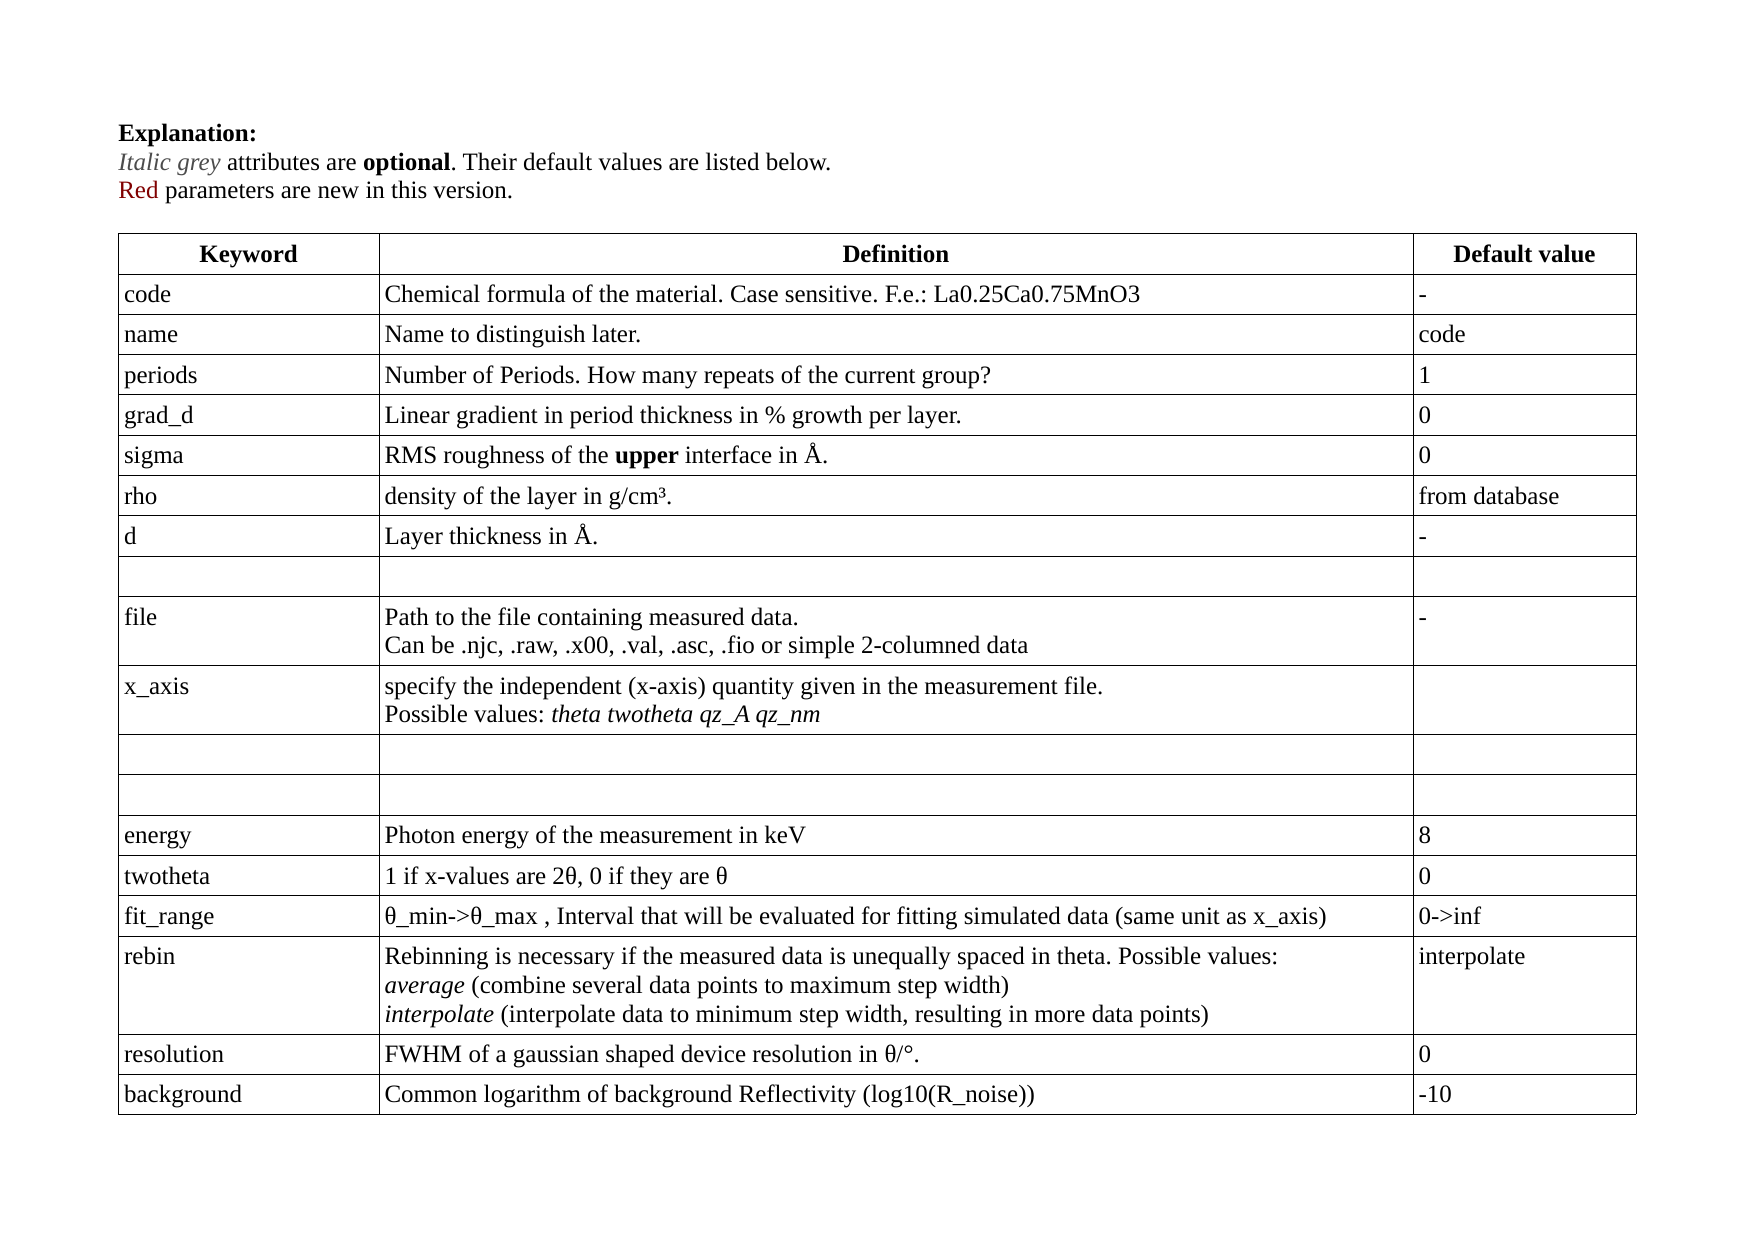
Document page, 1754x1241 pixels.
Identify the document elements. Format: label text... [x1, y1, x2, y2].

table_cell [1414, 557, 1636, 596]
table_cell x_axis [119, 666, 379, 734]
table_cell grad_d [119, 395, 379, 435]
table_cell [119, 775, 379, 815]
table_cell resolution [119, 1035, 379, 1074]
table_cell Name to distinguish later. [380, 315, 1413, 354]
table_cell [1414, 666, 1636, 734]
table_cell - [1414, 597, 1636, 665]
table_cell [380, 735, 1413, 774]
table_cell name [119, 315, 379, 354]
table_cell interpolate [1414, 937, 1636, 1033]
table_cell [380, 557, 1413, 596]
table_cell file [119, 597, 379, 665]
table_cell 0 [1414, 436, 1636, 475]
table_cell energy [119, 816, 379, 855]
table_cell Number of Periods. How many repeats of the current group? [380, 355, 1413, 394]
table_cell Linear gradient in period thickness in % growth per layer. [380, 395, 1413, 435]
table_cell [1414, 735, 1636, 774]
text Italic grey attributes are optional. Their default values are listed below. [118, 147, 1636, 176]
table_cell sigma [119, 436, 379, 475]
table_cell 8 [1414, 816, 1636, 855]
table_cell - [1414, 275, 1636, 314]
table_cell 0->inf [1414, 896, 1636, 936]
table_cell density of the layer in g/cm³. [380, 476, 1413, 515]
table_cell θ_min->θ_max , Interval that will be evaluated for fitting simulated data (same unit as x_axis) [380, 896, 1413, 936]
table_header Default value [1414, 234, 1636, 273]
table_cell Path to the file containing measured data. Can be .njc, .raw, .x00, .val, .asc, .fio or simple 2-columned data [380, 597, 1413, 665]
table_cell 1 if x-values are 2θ, 0 if they are θ [380, 856, 1413, 895]
table_cell fit_range [119, 896, 379, 936]
table_cell code [119, 275, 379, 314]
table_cell Chemical formula of the material. Case sensitive. F.e.: La0.25Ca0.75MnO3 [380, 275, 1413, 314]
table_cell 0 [1414, 1035, 1636, 1074]
table_cell [380, 775, 1413, 815]
table_cell Common logarithm of background Reflectivity (log10(R_noise)) [380, 1075, 1413, 1114]
table_cell FWHM of a gaussian shaped device resolution in θ/°. [380, 1035, 1413, 1074]
table_cell d [119, 516, 379, 556]
table_cell rebin [119, 937, 379, 1033]
table_cell RMS roughness of the upper interface in Å. [380, 436, 1413, 475]
table_cell -10 [1414, 1075, 1636, 1114]
table_cell from database [1414, 476, 1636, 515]
table_cell [1414, 775, 1636, 815]
table_cell [119, 557, 379, 596]
table_header Definition [380, 234, 1413, 273]
text Explanation: [118, 118, 1636, 147]
table_header Keyword [119, 234, 379, 273]
table_cell code [1414, 315, 1636, 354]
text Red parameters are new in this version. [118, 176, 1636, 204]
table_cell background [119, 1075, 379, 1114]
table_cell 1 [1414, 355, 1636, 394]
table_cell 0 [1414, 856, 1636, 895]
table_cell 0 [1414, 395, 1636, 435]
table_cell [119, 735, 379, 774]
table_cell periods [119, 355, 379, 394]
table_cell specify the independent (x-axis) quantity given in the measurement file. Possible values: theta twotheta qz_A qz_nm [380, 666, 1413, 734]
table_cell Rebinning is necessary if the measured data is unequally spaced in theta. Possible values: average (combine several data points to maximum step width) interpolate (interpolate data to minimum step width, resulting in more data points) [380, 937, 1413, 1033]
table_cell - [1414, 516, 1636, 556]
table_cell twotheta [119, 856, 379, 895]
table_cell Photon energy of the measurement in keV [380, 816, 1413, 855]
table_cell rho [119, 476, 379, 515]
table_cell Layer thickness in Å. [380, 516, 1413, 556]
